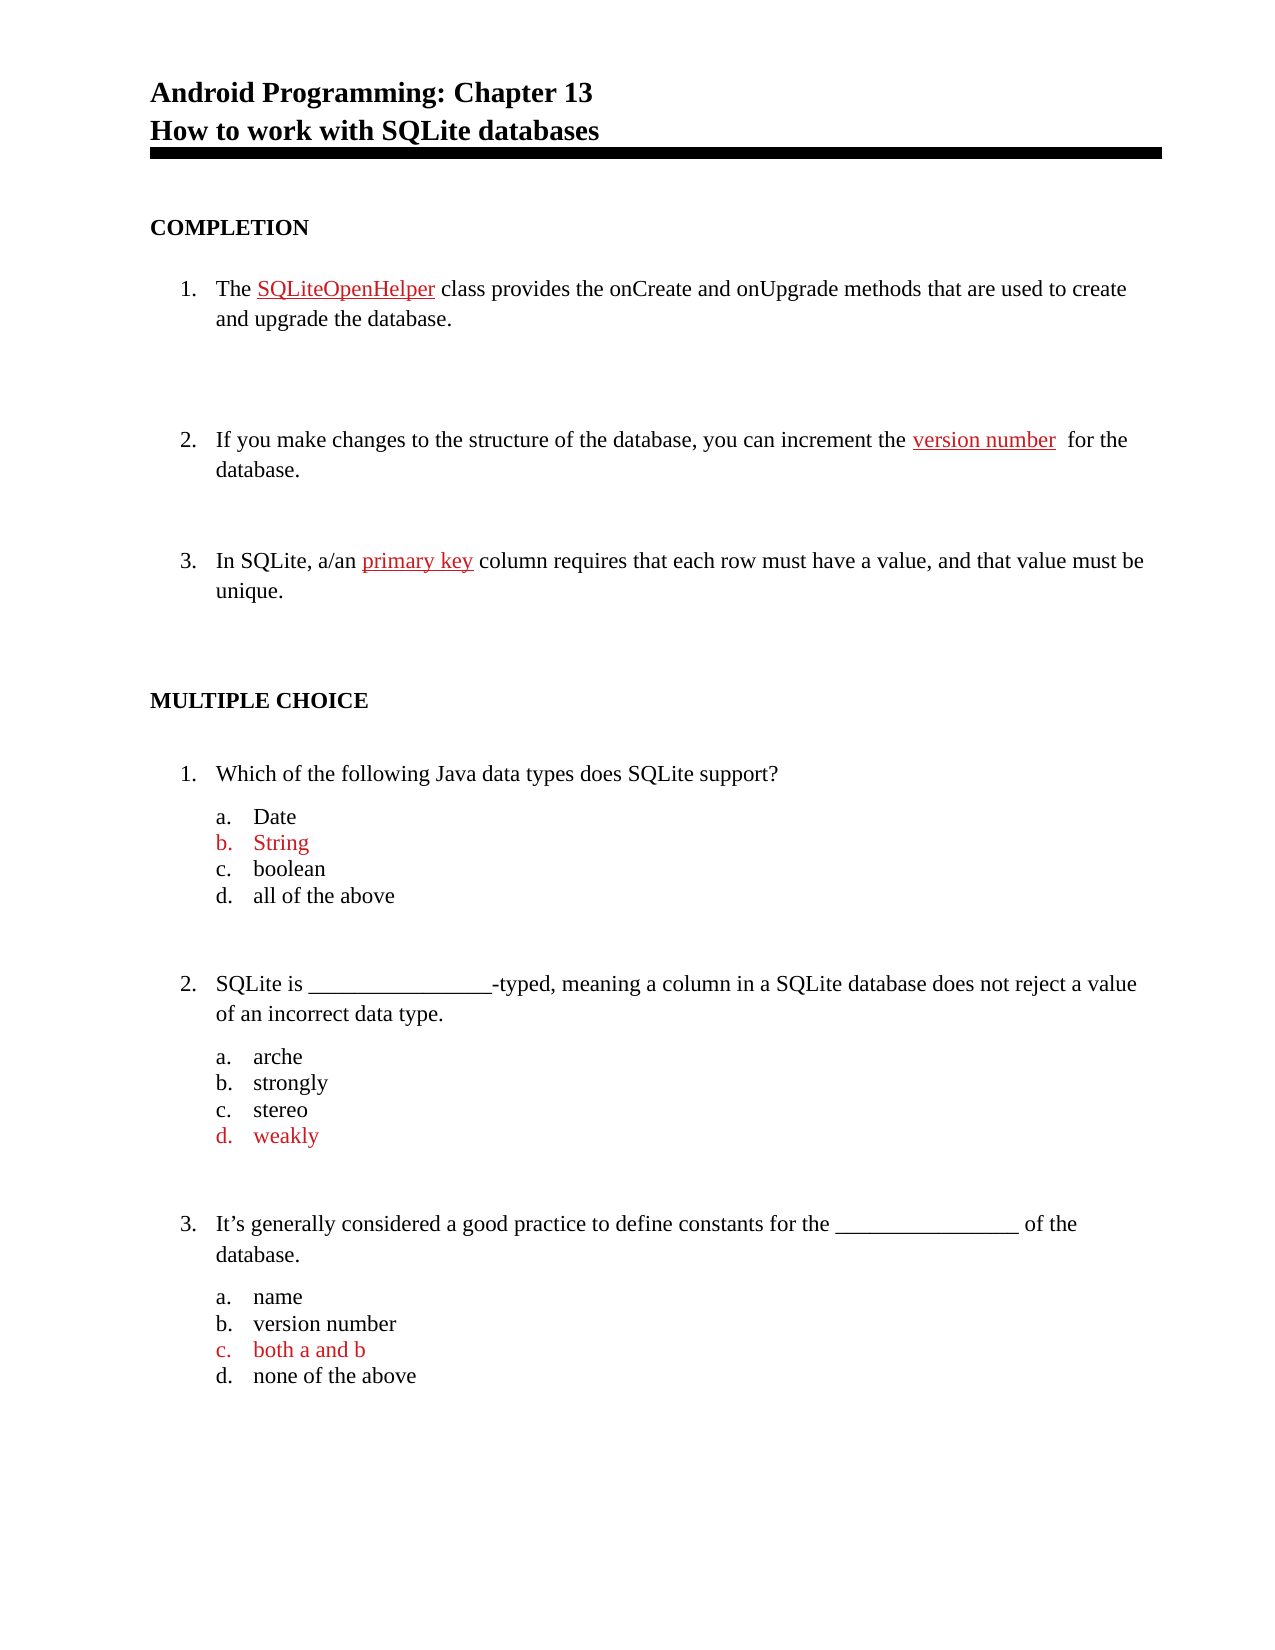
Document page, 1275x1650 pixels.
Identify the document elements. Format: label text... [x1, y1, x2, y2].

table_cell all of the above [249, 882, 1092, 908]
table_cell b. [211, 829, 248, 855]
table_cell String [249, 829, 1092, 855]
table_cell c. [211, 1096, 248, 1122]
table_cell weakly [249, 1122, 1092, 1148]
table_cell b. [211, 1310, 248, 1336]
table_header arche [249, 1043, 1092, 1069]
text COMPLETION [150, 214, 1162, 241]
text 2. If you make changes to the structure of the database, you can increment the version number for the database. [150, 426, 1162, 482]
text 3. It’s generally considered a good practice to define constants for the ________________ of the database. [150, 1210, 1162, 1267]
table_cell b. [211, 1069, 248, 1096]
text 1. The SQLiteOpenHelper class provides the onCreate and onUpgrade methods that are used to create and upgrade the database. [150, 274, 1162, 331]
table_cell stereo [249, 1096, 1092, 1122]
text 2. SQLite is ________________-typed, meaning a column in a SQLite database does not reject a value of an incorrect data type. [150, 970, 1162, 1027]
table_cell both a and b [249, 1336, 1092, 1362]
text MULTIPLE CHOICE [150, 687, 1162, 713]
text Android Programming: Chapter 13 [150, 75, 1162, 108]
table_cell c. [211, 1336, 248, 1362]
text 1. Which of the following Java data types does SQLite support? [150, 760, 1162, 786]
table_cell strongly [249, 1069, 1092, 1096]
table_cell d. [211, 882, 248, 908]
table_cell c. [211, 855, 248, 882]
table_header a. [211, 1283, 248, 1310]
text 3. In SQLite, a/an primary key column requires that each row must have a value, and that value must be unique. [150, 547, 1162, 603]
table_cell version number [249, 1310, 1092, 1336]
table_header a. [211, 803, 248, 829]
table_cell none of the above [249, 1363, 1092, 1389]
table_cell boolean [249, 855, 1092, 882]
table_header a. [211, 1043, 248, 1069]
table_header Date [249, 803, 1092, 829]
table_header name [249, 1283, 1092, 1310]
table_cell d. [211, 1122, 248, 1148]
table_cell d. [211, 1363, 248, 1389]
text How to work with SQLite databases [150, 113, 1162, 147]
